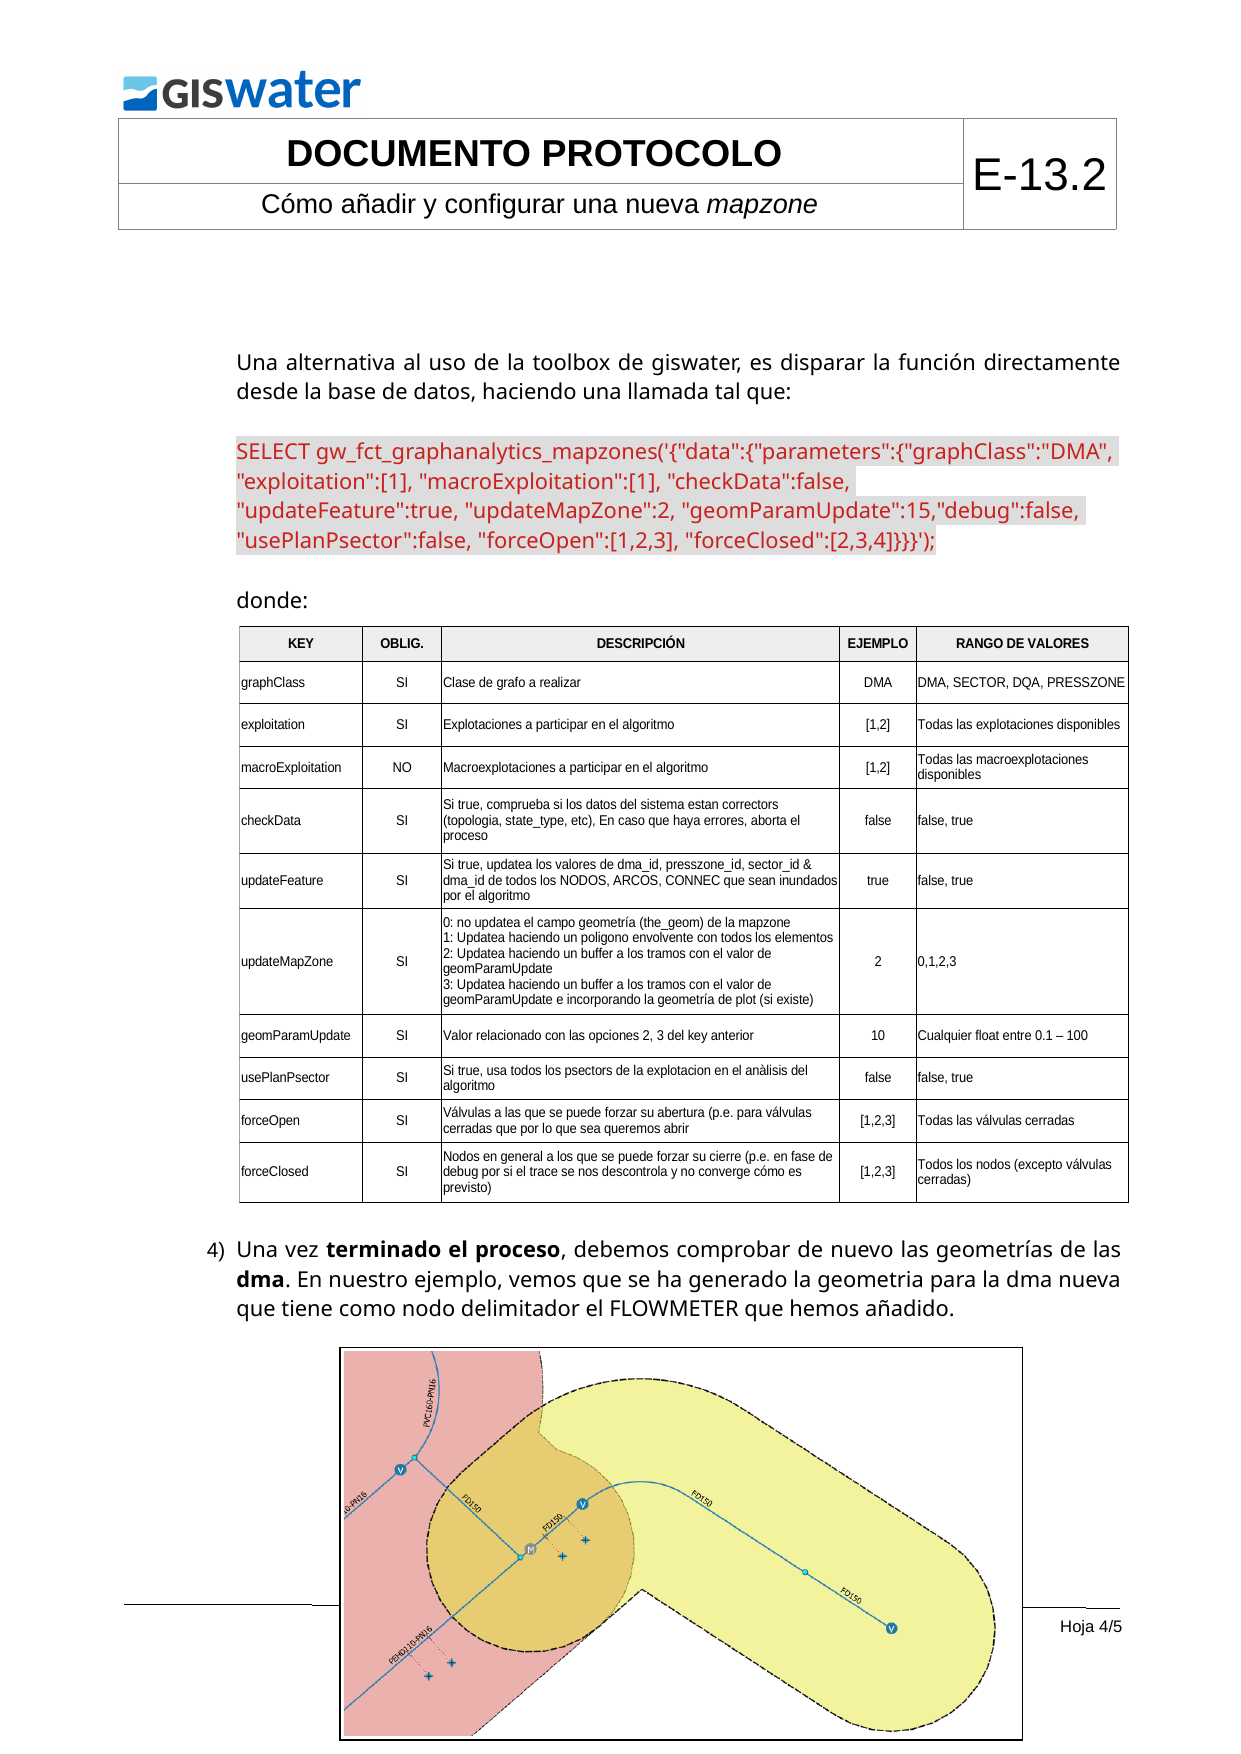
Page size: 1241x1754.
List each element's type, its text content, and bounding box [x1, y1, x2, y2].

list Una vez terminado el proceso, debemos comprobar de nuevo las geometrías de las dma. En nuestro ejemplo, vemos que se ha generado la geometria para la dma nueva que tiene como nodo delimitador el FLOWMETER que hemos añadido. [207, 1234, 1122, 1323]
picture [119, 66, 365, 115]
list donde: [236, 585, 1122, 615]
list "updateFeature":true, "updateMapZone":2, "geomParamUpdate":15,"debug":false, "usePlanPsector":false, "forceOpen":[1,2,3], "forceClosed":[2,3,4]}}}'); [236, 496, 1122, 555]
list Una alternativa al uso de la toolbox de giswater, es disparar la función directamente desde la base de datos, haciendo una llamada tal que: [236, 347, 1122, 406]
picture [343, 1351, 1019, 1736]
list SELECT gw_fct_graphanalytics_mapzones('{"data":{"parameters":{"graphClass":"DMA", "exploitation":[1], "macroExploitation":[1], "checkData":false, [236, 436, 1122, 496]
